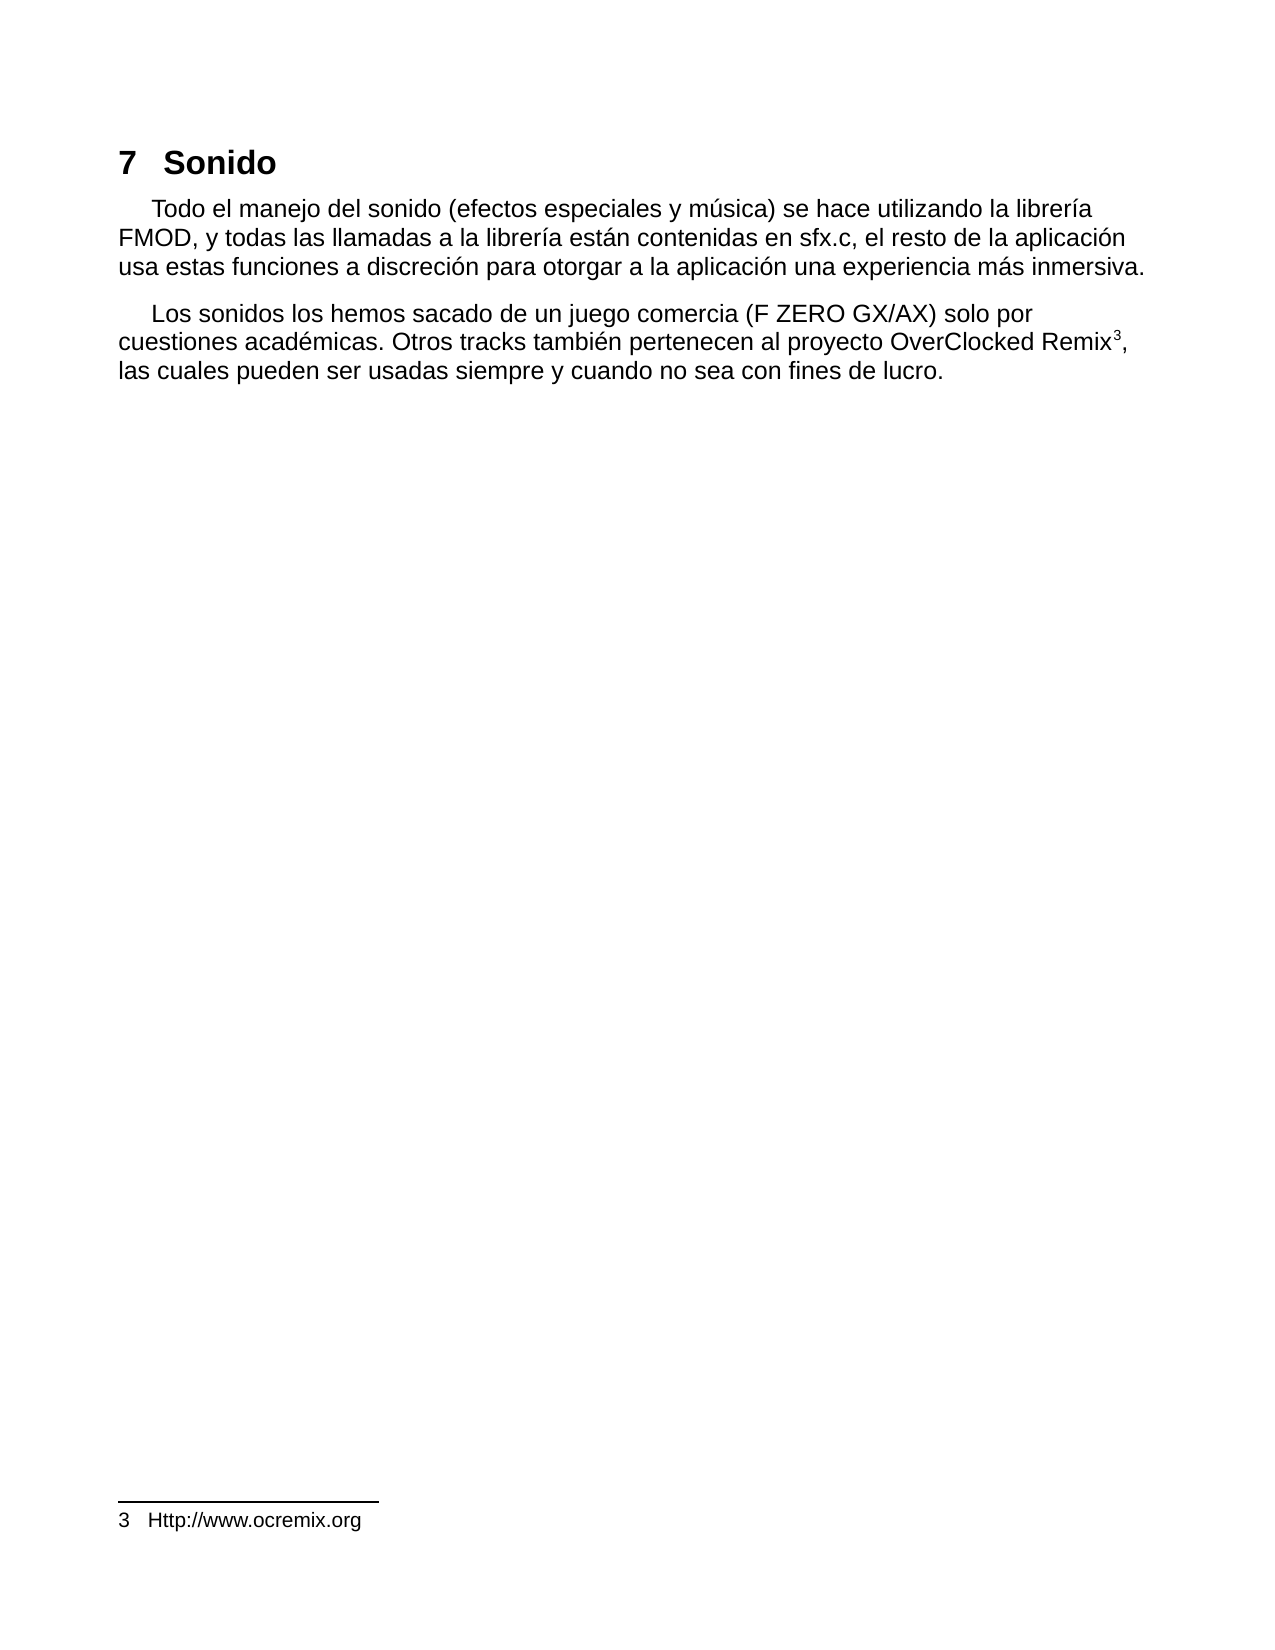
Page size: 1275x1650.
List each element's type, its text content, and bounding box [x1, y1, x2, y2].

text Todo el manejo del sonido (efectos especiales y música) se hace utilizando la librería FMOD, y todas las llamadas a la librería están contenidas en sfx.c, el resto de la aplicación usa estas funciones a discreción para otorgar a la aplicación una experiencia más inmersiva. [118, 194, 1157, 281]
subtitle Sonido [118, 143, 1157, 182]
text Http://www.ocremix.org [118, 1508, 1157, 1532]
text Los sonidos los hemos sacado de un juego comercia (F ZERO GX/AX) solo por cuestiones académicas. Otros tracks también pertenecen al proyecto OverClocked Remix, las cuales pueden ser usadas siempre y cuando no sea con fines de lucro. [118, 298, 1157, 385]
